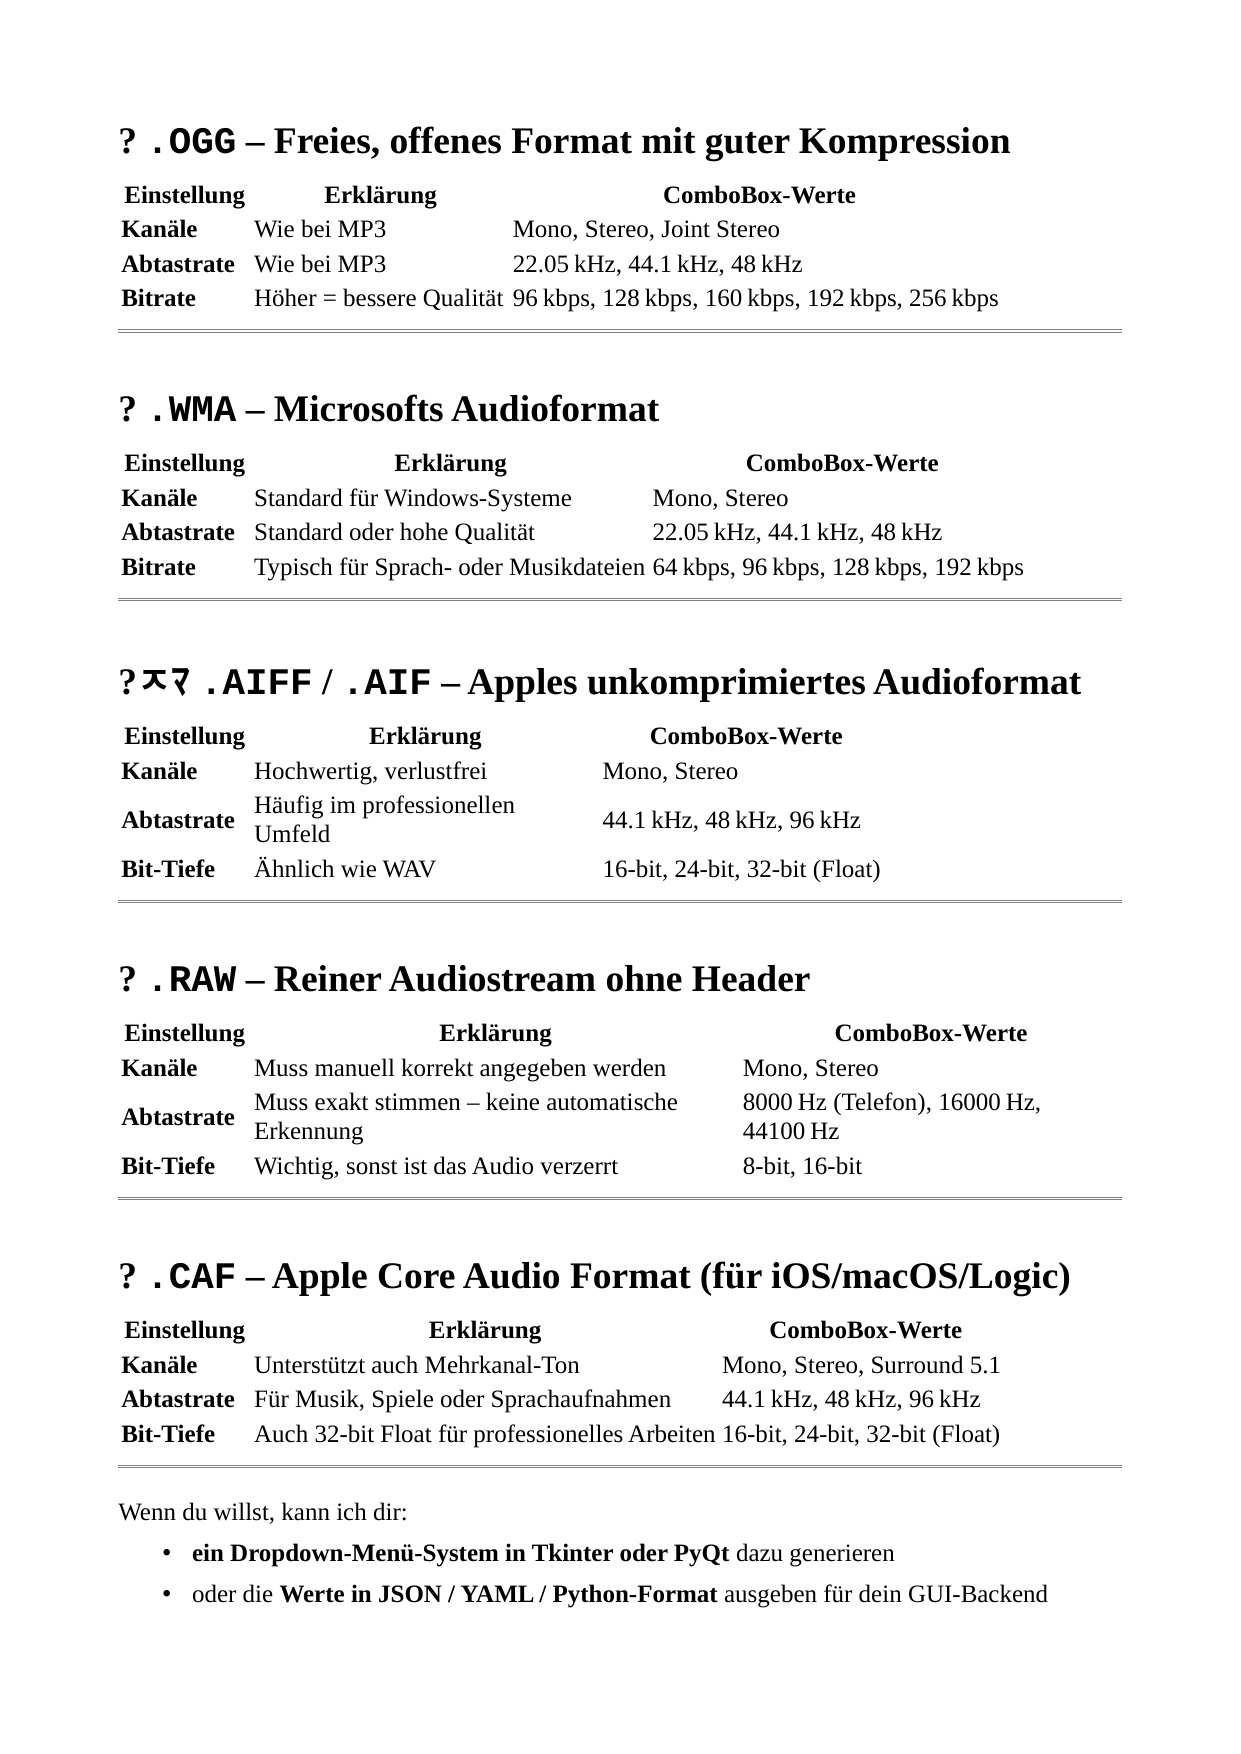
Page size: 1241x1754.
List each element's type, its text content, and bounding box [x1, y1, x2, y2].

table_header ComboBox-Werte [510, 177, 1009, 211]
table_header Erklärung [251, 1015, 740, 1050]
table_cell Hochwertig, verlustfrei [251, 753, 599, 788]
subtitle ? .CAF – Apple Core Audio Format (für iOS/macOS/Logic) [118, 1254, 1122, 1300]
table_header Erklärung [251, 445, 649, 480]
table_header Erklärung [251, 1313, 719, 1347]
table_cell Kanäle [118, 211, 251, 246]
table_cell Ähnlich wie WAV [251, 851, 599, 886]
table_header Einstellung [118, 1313, 251, 1347]
table_cell Abtastrate [118, 788, 251, 851]
list ein Dropdown-Menü-System in Tkinter oder PyQt dazu generieren [162, 1538, 1122, 1567]
table_cell Bit-Tiefe [118, 851, 251, 886]
table_cell Bitrate [118, 281, 251, 315]
table_header ComboBox-Werte [740, 1015, 1122, 1050]
table_cell Wie bei MP3 [251, 211, 510, 246]
text Wenn du willst, kann ich dir: [118, 1497, 1122, 1526]
table_cell Standard für Windows-Systeme [251, 480, 649, 514]
table_cell 64 kbps, 96 kbps, 128 kbps, 192 kbps [650, 549, 1034, 583]
table_cell Auch 32-bit Float für professionelles Arbeiten [251, 1416, 719, 1451]
table_cell Mono, Stereo [740, 1050, 1122, 1084]
table_cell Kanäle [118, 1050, 251, 1084]
table_cell Typisch für Sprach- oder Musikdateien [251, 549, 649, 583]
table_cell Mono, Stereo, Surround 5.1 [719, 1347, 1012, 1382]
table_cell Bit-Tiefe [118, 1148, 251, 1182]
table_cell Häufig im professionellen Umfeld [251, 788, 599, 851]
table_header ComboBox-Werte [599, 719, 893, 753]
table_cell 22.05 kHz, 44.1 kHz, 48 kHz [510, 246, 1009, 281]
table_cell Kanäle [118, 753, 251, 788]
table_cell 8000 Hz (Telefon), 16000 Hz, 44100 Hz [740, 1085, 1122, 1148]
subtitle ? .OGG – Freies, offenes Format mit guter Kompression [118, 118, 1122, 164]
table_cell Abtastrate [118, 514, 251, 549]
table_cell Wie bei MP3 [251, 246, 510, 281]
table_cell Kanäle [118, 1347, 251, 1382]
table_cell 44.1 kHz, 48 kHz, 96 kHz [719, 1382, 1012, 1416]
table_cell Abtastrate [118, 1085, 251, 1148]
table_cell 22.05 kHz, 44.1 kHz, 48 kHz [650, 514, 1034, 549]
table_header Erklärung [251, 177, 510, 211]
table_cell Wichtig, sonst ist das Audio verzerrt [251, 1148, 740, 1182]
list oder die Werte in JSON / YAML / Python-Format ausgeben für dein GUI-Backend [162, 1579, 1122, 1608]
table_header ComboBox-Werte [650, 445, 1034, 480]
table_cell Mono, Stereo [599, 753, 893, 788]
table_cell 16-bit, 24-bit, 32-bit (Float) [599, 851, 893, 886]
table_cell Muss exakt stimmen – keine automatische Erkennung [251, 1085, 740, 1148]
table_header Erklärung [251, 719, 599, 753]
table_cell Bit-Tiefe [118, 1416, 251, 1451]
table_cell Für Musik, Spiele oder Sprachaufnahmen [251, 1382, 719, 1416]
table_header ComboBox-Werte [719, 1313, 1012, 1347]
table_cell Abtastrate [118, 1382, 251, 1416]
subtitle ?￯ﾸﾏ .AIFF / .AIF – Apples unkomprimiertes Audioformat [118, 654, 1122, 706]
table_header Einstellung [118, 1015, 251, 1050]
table_cell 16-bit, 24-bit, 32-bit (Float) [719, 1416, 1012, 1451]
table_cell Abtastrate [118, 246, 251, 281]
table_cell 44.1 kHz, 48 kHz, 96 kHz [599, 788, 893, 851]
table_cell Unterstützt auch Mehrkanal-Ton [251, 1347, 719, 1382]
table_cell Mono, Stereo [650, 480, 1034, 514]
table_cell Muss manuell korrekt angegeben werden [251, 1050, 740, 1084]
table_cell Standard oder hohe Qualität [251, 514, 649, 549]
table_header Einstellung [118, 177, 251, 211]
table_cell 96 kbps, 128 kbps, 160 kbps, 192 kbps, 256 kbps [510, 281, 1009, 315]
table_cell Höher = bessere Qualität [251, 281, 510, 315]
table_cell Bitrate [118, 549, 251, 583]
table_cell Mono, Stereo, Joint Stereo [510, 211, 1009, 246]
table_header Einstellung [118, 445, 251, 480]
table_cell Kanäle [118, 480, 251, 514]
subtitle ? .RAW – Reiner Audiostream ohne Header [118, 957, 1122, 1003]
table_cell 8-bit, 16-bit [740, 1148, 1122, 1182]
table_header Einstellung [118, 719, 251, 753]
subtitle ? .WMA – Microsofts Audioformat [118, 386, 1122, 433]
